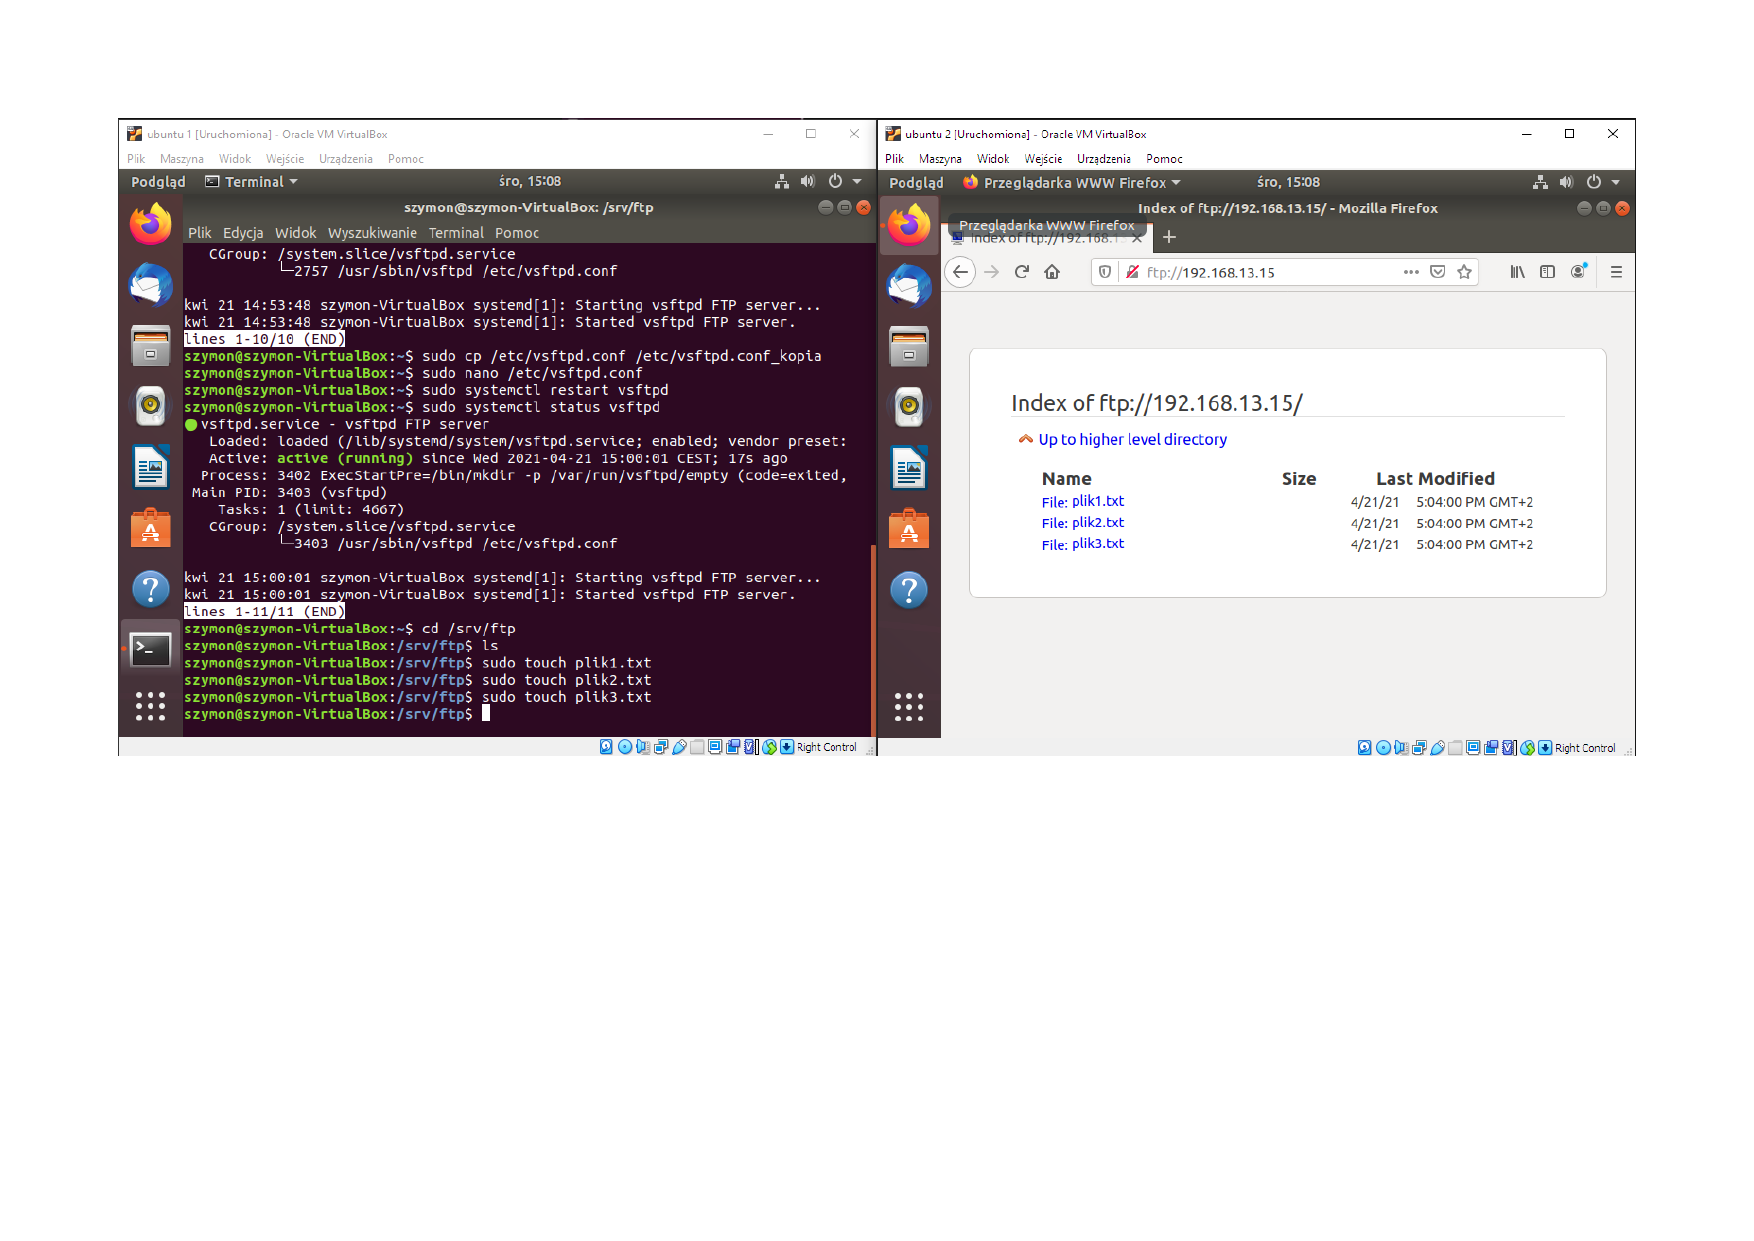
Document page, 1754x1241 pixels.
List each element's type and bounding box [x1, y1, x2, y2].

picture [118, 118, 1636, 756]
